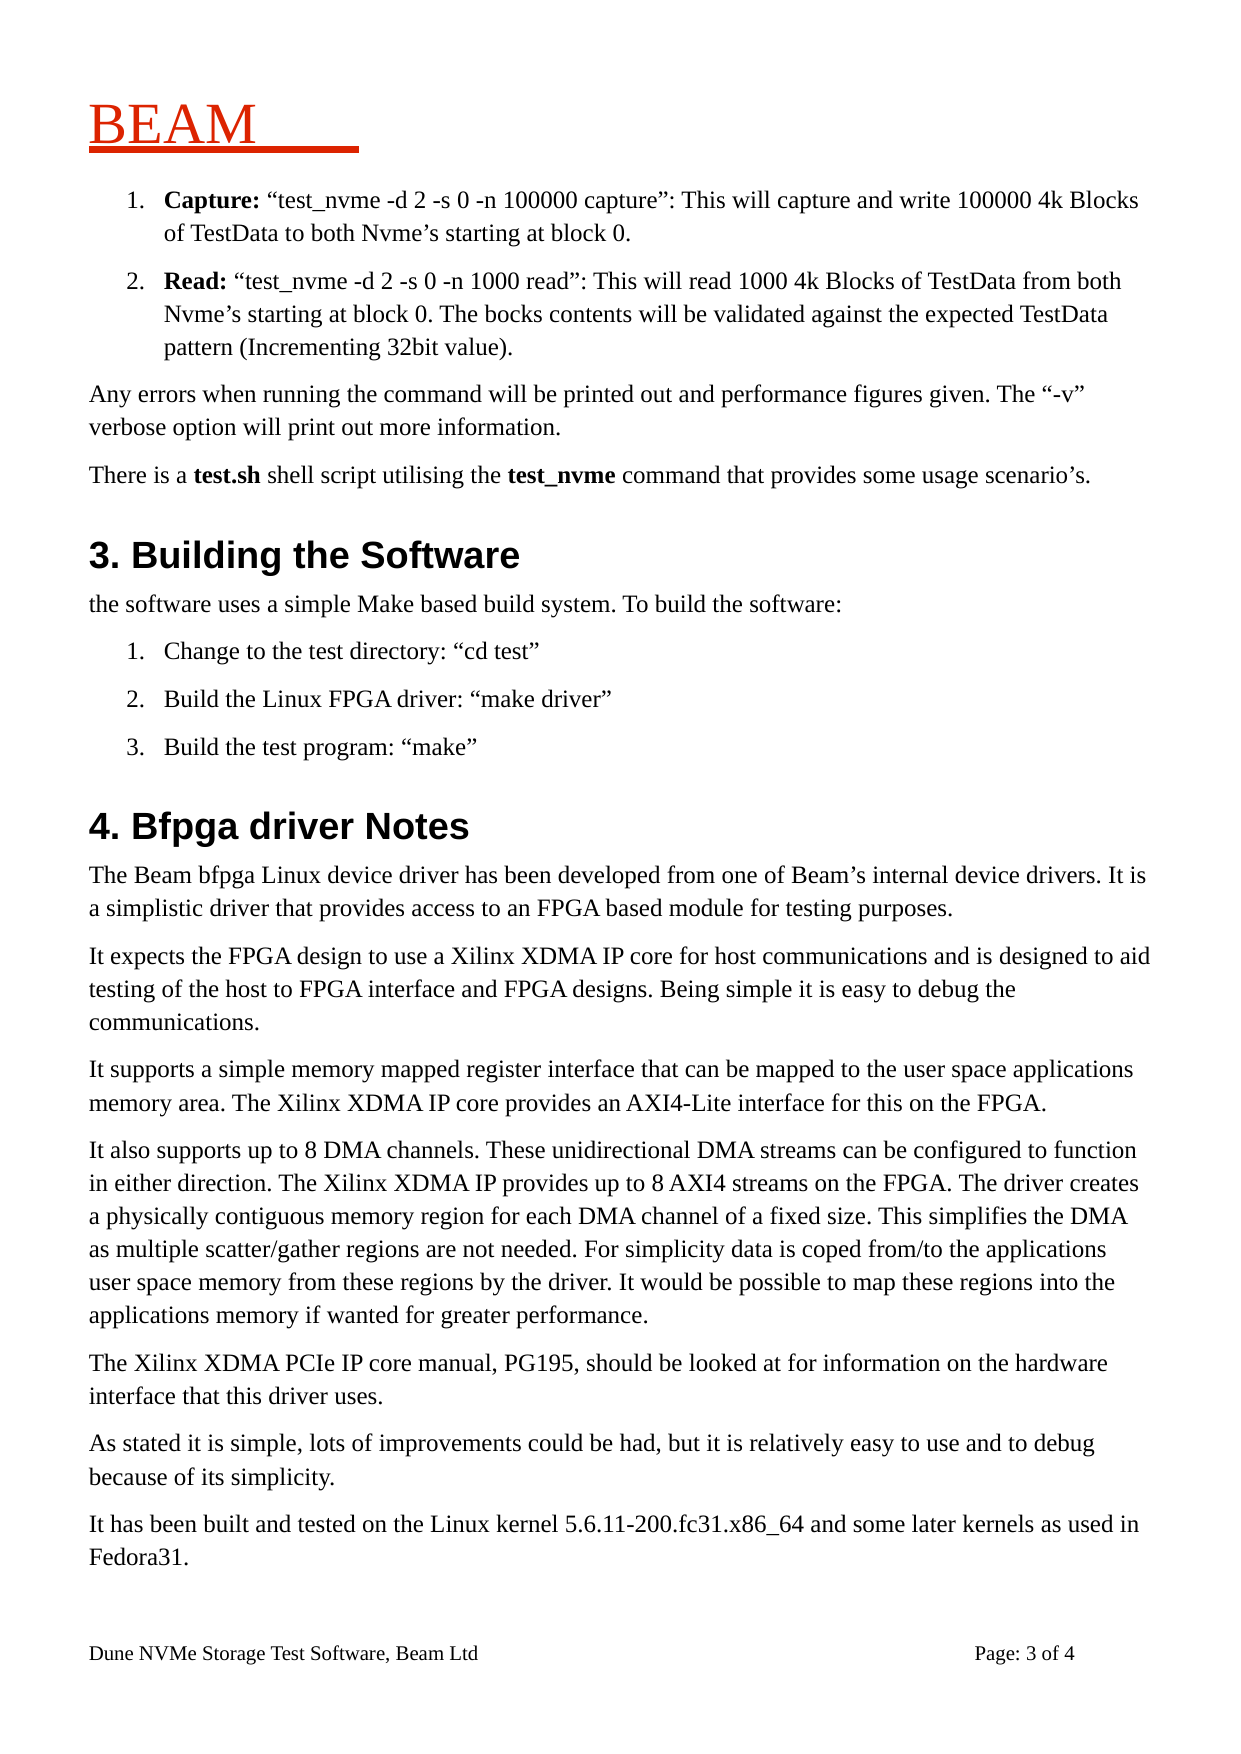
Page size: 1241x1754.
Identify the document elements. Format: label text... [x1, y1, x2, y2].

text As stated it is simple, lots of improvements could be had, but it is relatively easy to use and to debug because of its simplicity. [88, 1428, 1152, 1490]
text It supports a simple memory mapped register interface that can be mapped to the user space applications memory area. The Xilinx XDMA IP core provides an AXI4-Lite interface for this on the FPGA. [88, 1054, 1152, 1116]
list Build the Linux FPGA driver: “make driver” [126, 684, 1152, 713]
list Read: “test_nvme -d 2 -s 0 -n 1000 read”: This will read 1000 4k Blocks of TestData from both Nvme’s starting at block 0. The bocks contents will be validated against the expected TestData pattern (Incrementing 32bit value). [126, 266, 1152, 361]
text Any errors when running the command will be printed out and performance figures given. The “-v” verbose option will print out more information. [88, 379, 1152, 441]
list Build the test program: “make” [126, 732, 1152, 760]
text There is a test.sh shell script utilising the test_nvme command that provides some usage scenario’s. [88, 460, 1152, 489]
text It has been built and tested on the Linux kernel 5.6.11-200.fc31.x86_64 and some later kernels as used in Fedora31. [88, 1509, 1152, 1571]
list Change to the test directory: “cd test” [126, 636, 1152, 665]
subtitle Building the Software [88, 533, 1152, 576]
text It also supports up to 8 DMA channels. These unidirectional DMA streams can be configured to function in either direction. The Xilinx XDMA IP provides up to 8 AXI4 streams on the FPGA. The driver creates a physically contiguous memory region for each DMA channel of a fixed size. This simplifies the DMA as multiple scatter/gather regions are not needed. For simplicity data is coped from/to the applications user space memory from these regions by the driver. It would be possible to map these regions into the applications memory if wanted for greater performance. [88, 1135, 1152, 1329]
text The Beam bfpga Linux device driver has been developed from one of Beam’s internal device drivers. It is a simplistic driver that provides access to an FPGA based module for testing purposes. [88, 860, 1152, 922]
text It expects the FPGA design to use a Xilinx XDMA IP core for host communications and is designed to aid testing of the host to FPGA interface and FPGA designs. Being simple it is easy to debug the communications. [88, 941, 1152, 1036]
text the software uses a simple Make based build system. To build the software: [88, 589, 1152, 617]
list Capture: “test_nvme -d 2 -s 0 -n 100000 capture”: This will capture and write 100000 4k Blocks of TestData to both Nvme’s starting at block 0. [126, 185, 1152, 247]
subtitle Bfpga driver Notes [88, 804, 1152, 848]
text The Xilinx XDMA PCIe IP core manual, PG195, should be looked at for information on the hardware interface that this driver uses. [88, 1348, 1152, 1410]
